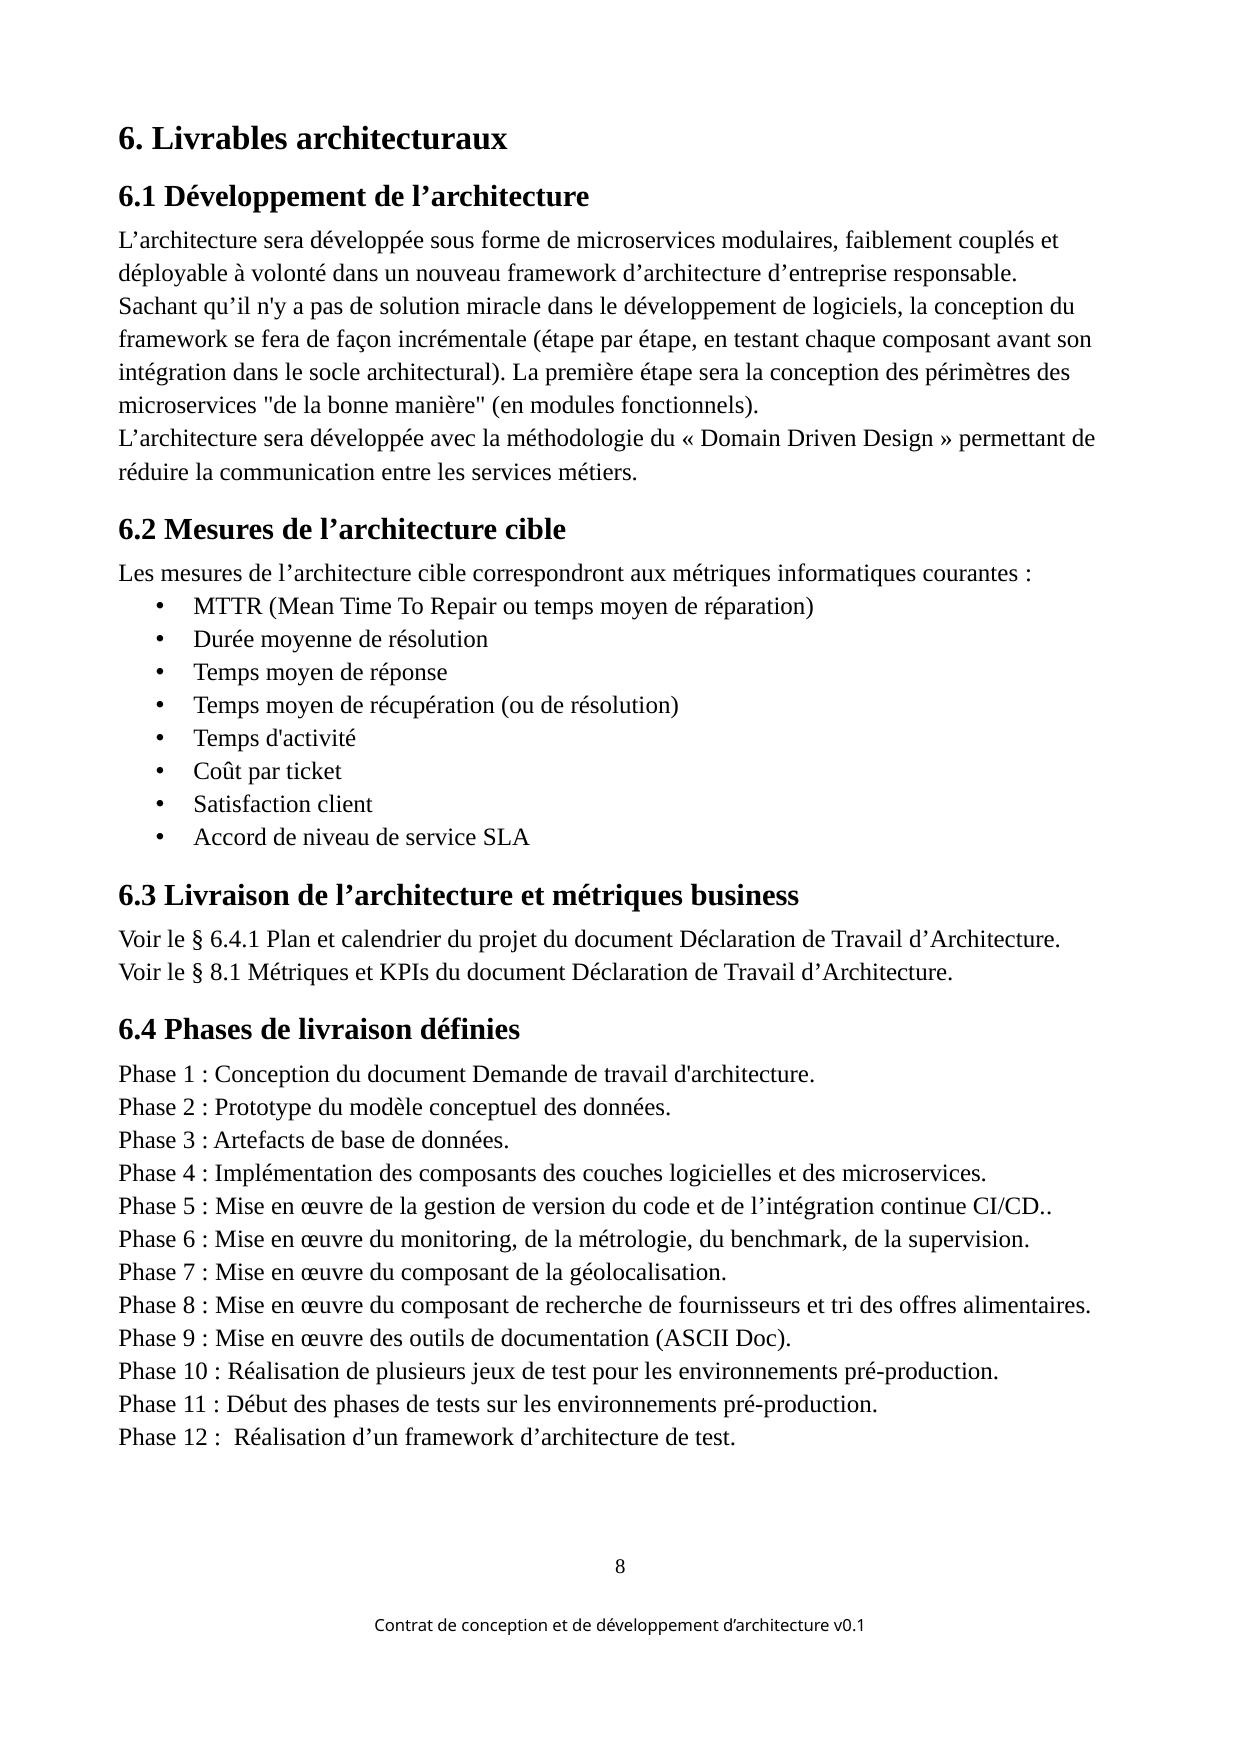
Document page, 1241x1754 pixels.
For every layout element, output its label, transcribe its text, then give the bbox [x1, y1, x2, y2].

text Phase 3 : Artefacts de base de données. [118, 1125, 1122, 1153]
list Temps d'activité [156, 723, 1122, 752]
subtitle 6.4 Phases de livraison définies [118, 1011, 1122, 1046]
list Satisfaction client [156, 789, 1122, 818]
text Phase 6 : Mise en œuvre du monitoring, de la métrologie, du benchmark, de la supervision. [118, 1224, 1122, 1253]
list Accord de niveau de service SLA [156, 822, 1122, 851]
text Phase 8 : Mise en œuvre du composant de recherche de fournisseurs et tri des offres alimentaires. [118, 1290, 1122, 1319]
text Phase 9 : Mise en œuvre des outils de documentation (ASCII Doc). [118, 1323, 1122, 1352]
text Phase 7 : Mise en œuvre du composant de la géolocalisation. [118, 1257, 1122, 1286]
text Sachant qu’il n'y a pas de solution miracle dans le développement de logiciels, la conception du framework se fera de façon incrémentale (étape par étape, en testant chaque composant avant son intégration dans le socle architectural). La première étape sera la conception des périmètres des microservices "de la bonne manière" (en modules fonctionnels). [118, 291, 1122, 419]
text Phase 11 : Début des phases de tests sur les environnements pré-production. [118, 1389, 1122, 1418]
text Phase 10 : Réalisation de plusieurs jeux de test pour les environnements pré-production. [118, 1356, 1122, 1385]
list Temps moyen de récupération (ou de résolution) [156, 690, 1122, 719]
list Temps moyen de réponse [156, 657, 1122, 686]
text Les mesures de l’architecture cible correspondront aux métriques informatiques courantes : [118, 558, 1122, 587]
text L’architecture sera développée avec la méthodologie du « Domain Driven Design » permettant de réduire la communication entre les services métiers. [118, 423, 1122, 485]
text Phase 12 : Réalisation d’un framework d’architecture de test. [118, 1422, 1122, 1451]
text Voir le § 8.1 Métriques et KPIs du document Déclaration de Travail d’Architecture. [118, 957, 1122, 986]
text Phase 1 : Conception du document Demande de travail d'architecture. [118, 1059, 1122, 1087]
list Durée moyenne de résolution [156, 624, 1122, 653]
text Phase 2 : Prototype du modèle conceptuel des données. [118, 1092, 1122, 1121]
text Voir le § 6.4.1 Plan et calendrier du projet du document Déclaration de Travail d’Architecture. [118, 924, 1122, 953]
text Phase 5 : Mise en œuvre de la gestion de version du code et de l’intégration continue CI/CD.. [118, 1191, 1122, 1219]
subtitle 6. Livrables architecturaux [118, 118, 1122, 157]
subtitle 6.2 Mesures de l’architecture cible [118, 510, 1122, 546]
text Phase 4 : Implémentation des composants des couches logicielles et des microservices. [118, 1158, 1122, 1187]
text L’architecture sera développée sous forme de microservices modulaires, faiblement couplés et déployable à volonté dans un nouveau framework d’architecture d’entreprise responsable. [118, 225, 1122, 287]
list Coût par ticket [156, 756, 1122, 785]
subtitle 6.3 Livraison de l’architecture et métriques business [118, 876, 1122, 912]
list MTTR (Mean Time To Repair ou temps moyen de réparation) [156, 591, 1122, 620]
text 7 [118, 1554, 1122, 1578]
subtitle 6.1 Développement de l’architecture [118, 178, 1122, 213]
